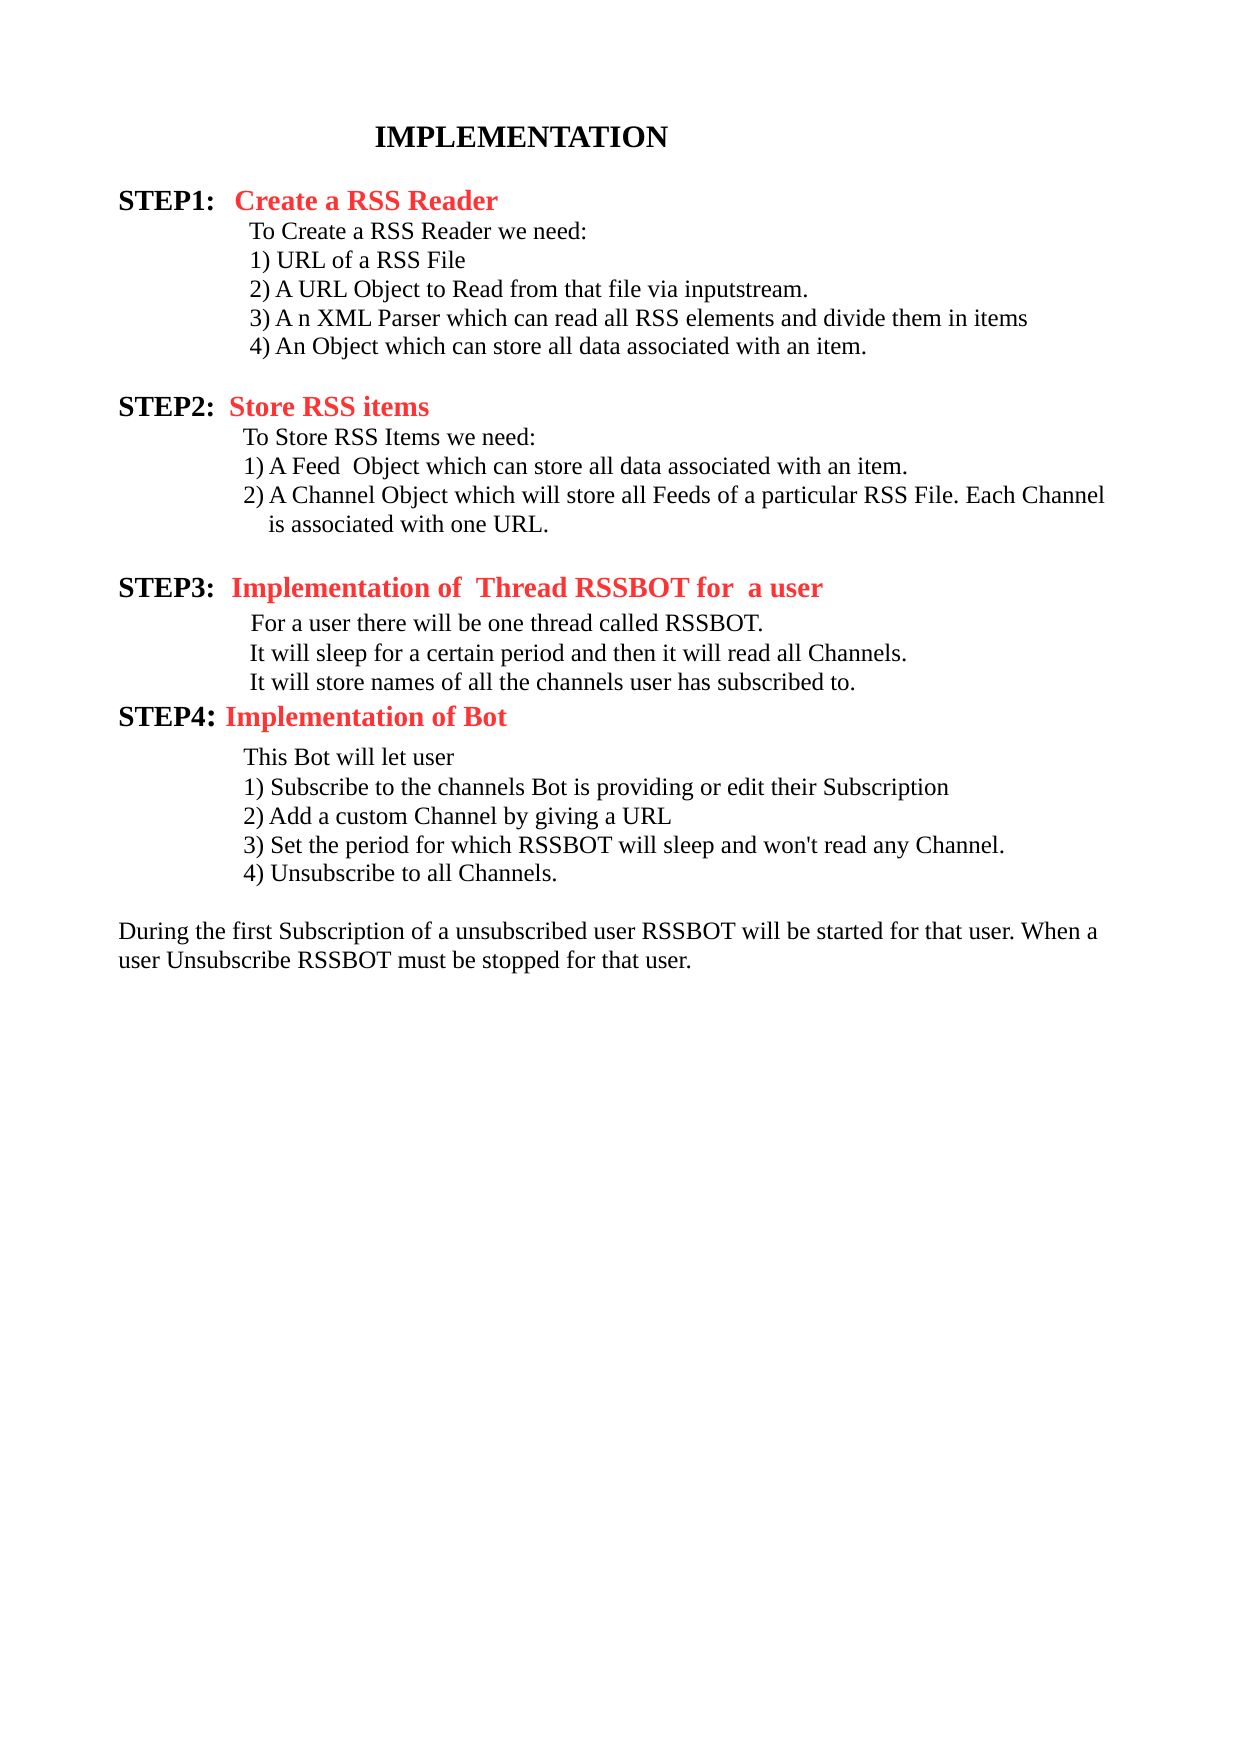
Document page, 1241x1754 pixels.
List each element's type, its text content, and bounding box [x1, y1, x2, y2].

text STEP4: Implementation of Bot [118, 696, 1122, 734]
text is associated with one URL. [118, 509, 1122, 537]
text This Bot will let user [118, 734, 1122, 772]
text 2) A Channel Object which will store all Feeds of a particular RSS File. Each Channel [118, 480, 1122, 509]
text STEP3: Implementation of Thread RSSBOT for a user [118, 566, 1122, 604]
text It will sleep for a certain period and then it will read all Channels. [118, 638, 1122, 667]
text 1) URL of a RSS File [118, 245, 1122, 274]
text 2) Add a custom Channel by giving a URL [118, 801, 1122, 830]
text 2) A URL Object to Read from that file via inputstream. [118, 274, 1122, 303]
text It will store names of all the channels user has subscribed to. [118, 667, 1122, 696]
text 4) Unsubscribe to all Channels. [118, 858, 1122, 887]
text IMPLEMENTATION [118, 118, 1122, 154]
text To Store RSS Items we need: [118, 422, 1122, 451]
text 1) A Feed Object which can store all data associated with an item. [118, 451, 1122, 480]
text During the first Subscription of a unsubscribed user RSSBOT will be started for that user. When a user Unsubscribe RSSBOT must be stopped for that user. [118, 916, 1122, 973]
text For a user there will be one thread called RSSBOT. [118, 604, 1122, 638]
text 3) A n XML Parser which can read all RSS elements and divide them in items [118, 303, 1122, 331]
text 3) Set the period for which RSSBOT will sleep and won't read any Channel. [118, 830, 1122, 858]
text STEP1: Create a RSS Reader [118, 183, 1122, 216]
text STEP2: Store RSS items [118, 389, 1122, 422]
text To Create a RSS Reader we need: [118, 216, 1122, 245]
text 4) An Object which can store all data associated with an item. [118, 331, 1122, 360]
text 1) Subscribe to the channels Bot is providing or edit their Subscription [118, 772, 1122, 801]
